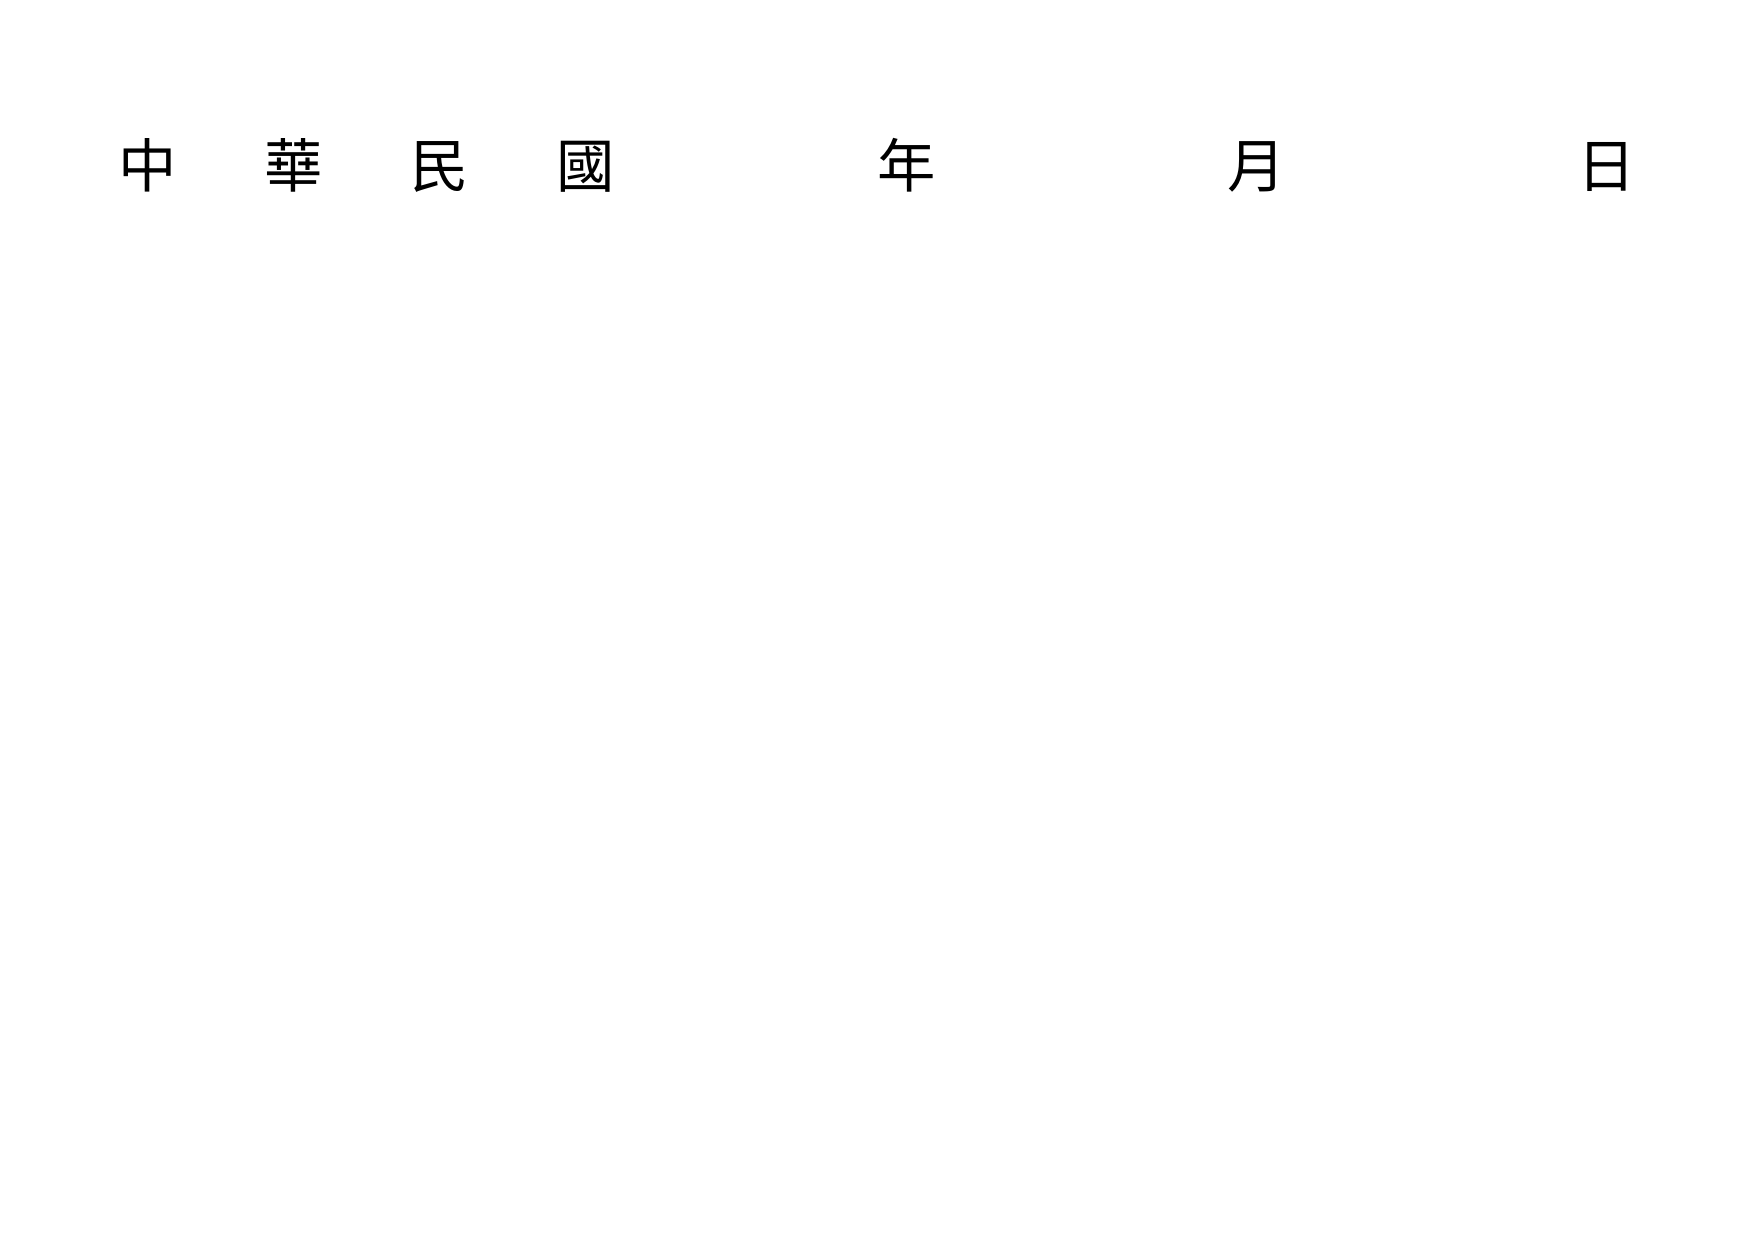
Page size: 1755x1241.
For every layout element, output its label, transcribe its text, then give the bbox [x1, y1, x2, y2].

text 中 華 民 國 年 月 日 [118, 120, 1636, 204]
